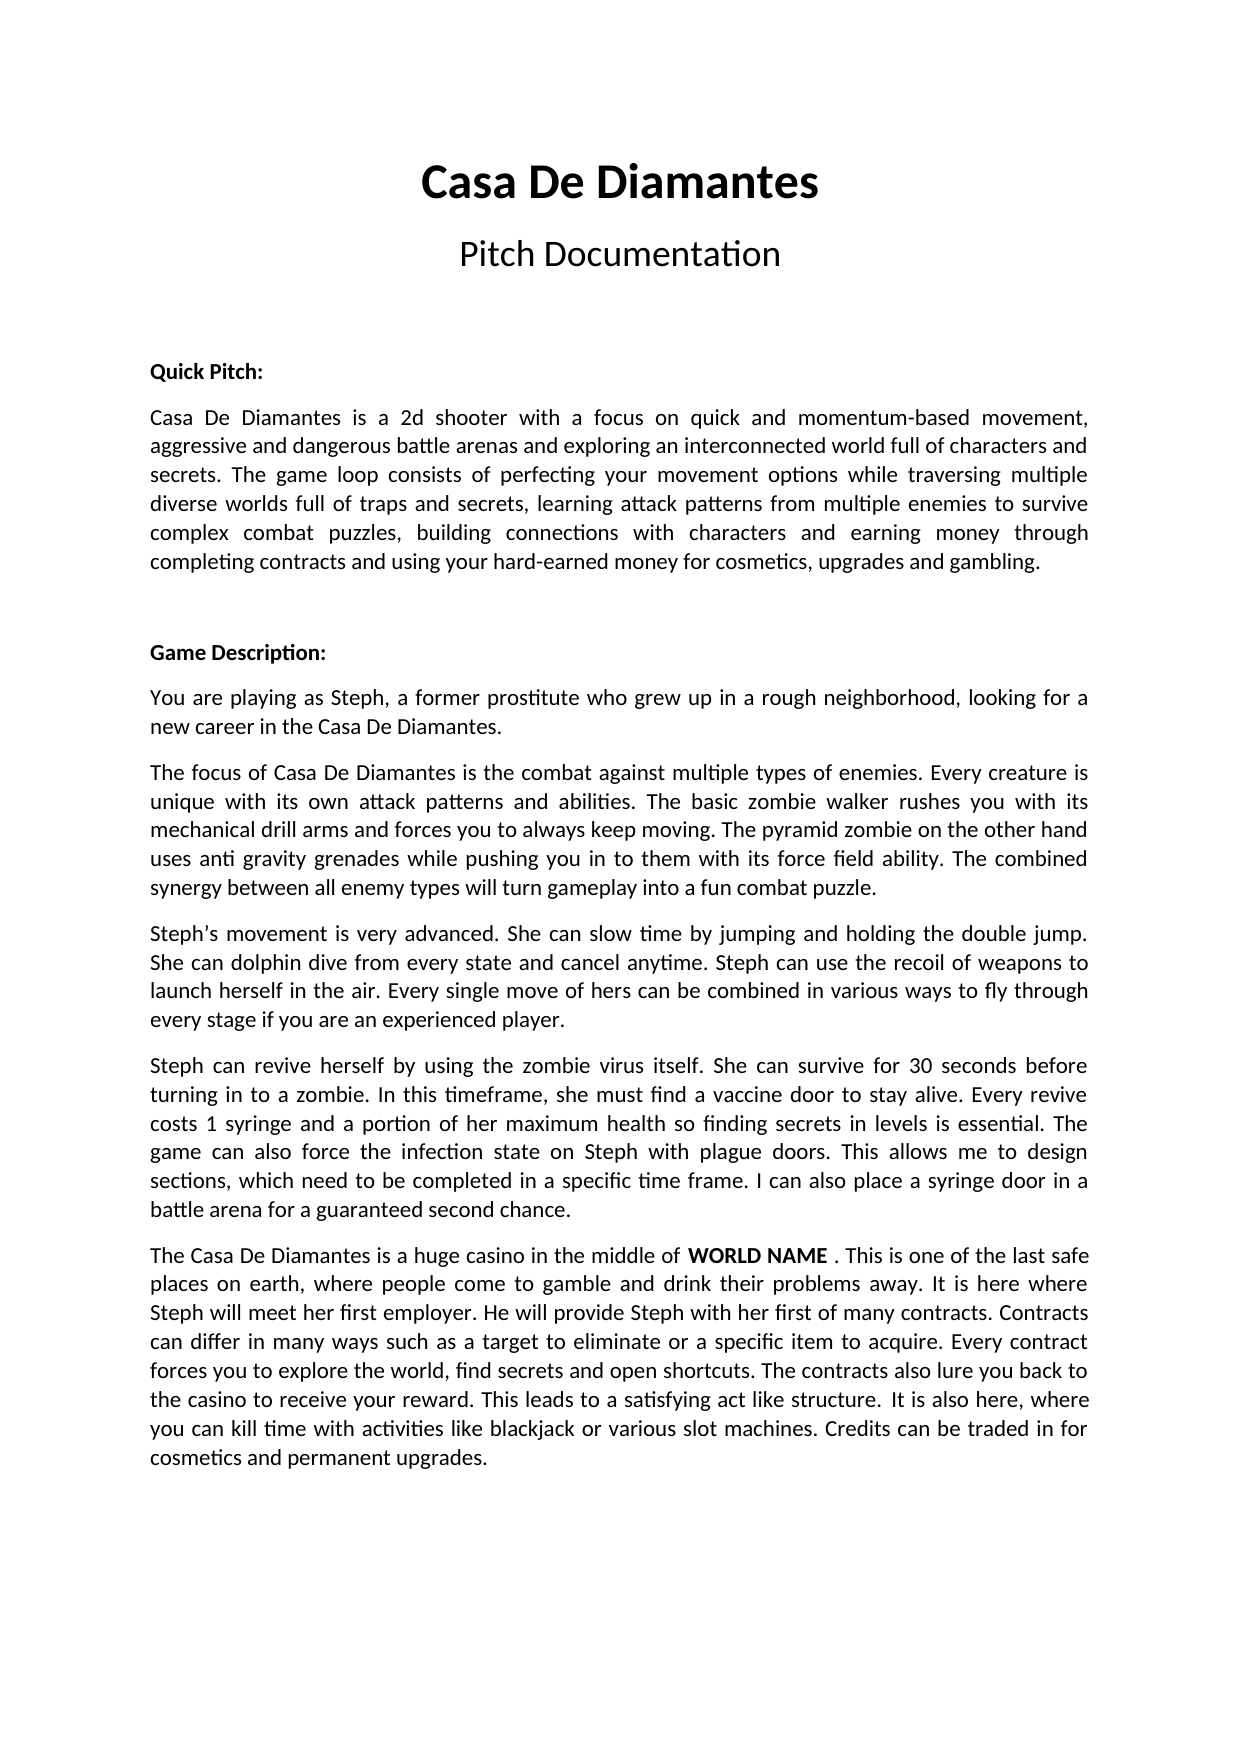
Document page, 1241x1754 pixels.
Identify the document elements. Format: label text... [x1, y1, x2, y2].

text Pitch Documentation [150, 229, 1090, 275]
text The focus of Casa De Diamantes is the combat against multiple types of enemies. Every creature is unique with its own attack patterns and abilities. The basic zombie walker rushes you with its mechanical drill arms and forces you to always keep moving. The pyramid zombie on the other hand uses anti gravity grenades while pushing you in to them with its force field ability. The combined synergy between all enemy types will turn gameplay into a fun combat puzzle. [150, 758, 1090, 901]
text Steph can revive herself by using the zombie virus itself. She can survive for 30 seconds before turning in to a zombie. In this timeframe, she must find a vaccine door to stay alive. Every revive costs 1 syringe and a portion of her maximum health so finding secrets in levels is essential. The game can also force the infection state on Steph with plague doors. This allows me to design sections, which need to be completed in a specific time frame. I can also place a syringe door in a battle arena for a guaranteed second chance. [150, 1051, 1090, 1223]
text Quick Pitch: [150, 357, 1090, 385]
text The Casa De Diamantes is a huge casino in the middle of WORLD NAME . This is one of the last safe places on earth, where people come to gamble and drink their problems away. It is here where Steph will meet her first employer. He will provide Steph with her first of many contracts. Contracts can differ in many ways such as a target to eliminate or a specific item to acquire. Every contract forces you to explore the world, find secrets and open shortcuts. The contracts also lure you back to the casino to receive your reward. This leads to a satisfying act like structure. It is also here, where you can kill time with activities like blackjack or various slot machines. Credits can be traded in for cosmetics and permanent upgrades. [150, 1241, 1090, 1471]
text Game Description: [150, 638, 1090, 666]
text Casa De Diamantes [150, 150, 1090, 211]
text Casa De Diamantes is a 2d shooter with a focus on quick and momentum-based movement, aggressive and dangerous battle arenas and exploring an interconnected world full of characters and secrets. The game loop consists of perfecting your movement options while traversing multiple diverse worlds full of traps and secrets, learning attack patterns from multiple enemies to survive complex combat puzzles, building connections with characters and earning money through completing contracts and using your hard-earned money for cosmetics, upgrades and gambling. [150, 403, 1090, 575]
text Steph’s movement is very advanced. She can slow time by jumping and holding the double jump. She can dolphin dive from every state and cancel anytime. Steph can use the recoil of weapons to launch herself in the air. Every single move of hers can be combined in various ways to fly through every stage if you are an experienced player. [150, 919, 1090, 1033]
text You are playing as Steph, a former prostitute who grew up in a rough neighborhood, looking for a new career in the Casa De Diamantes. [150, 683, 1090, 740]
